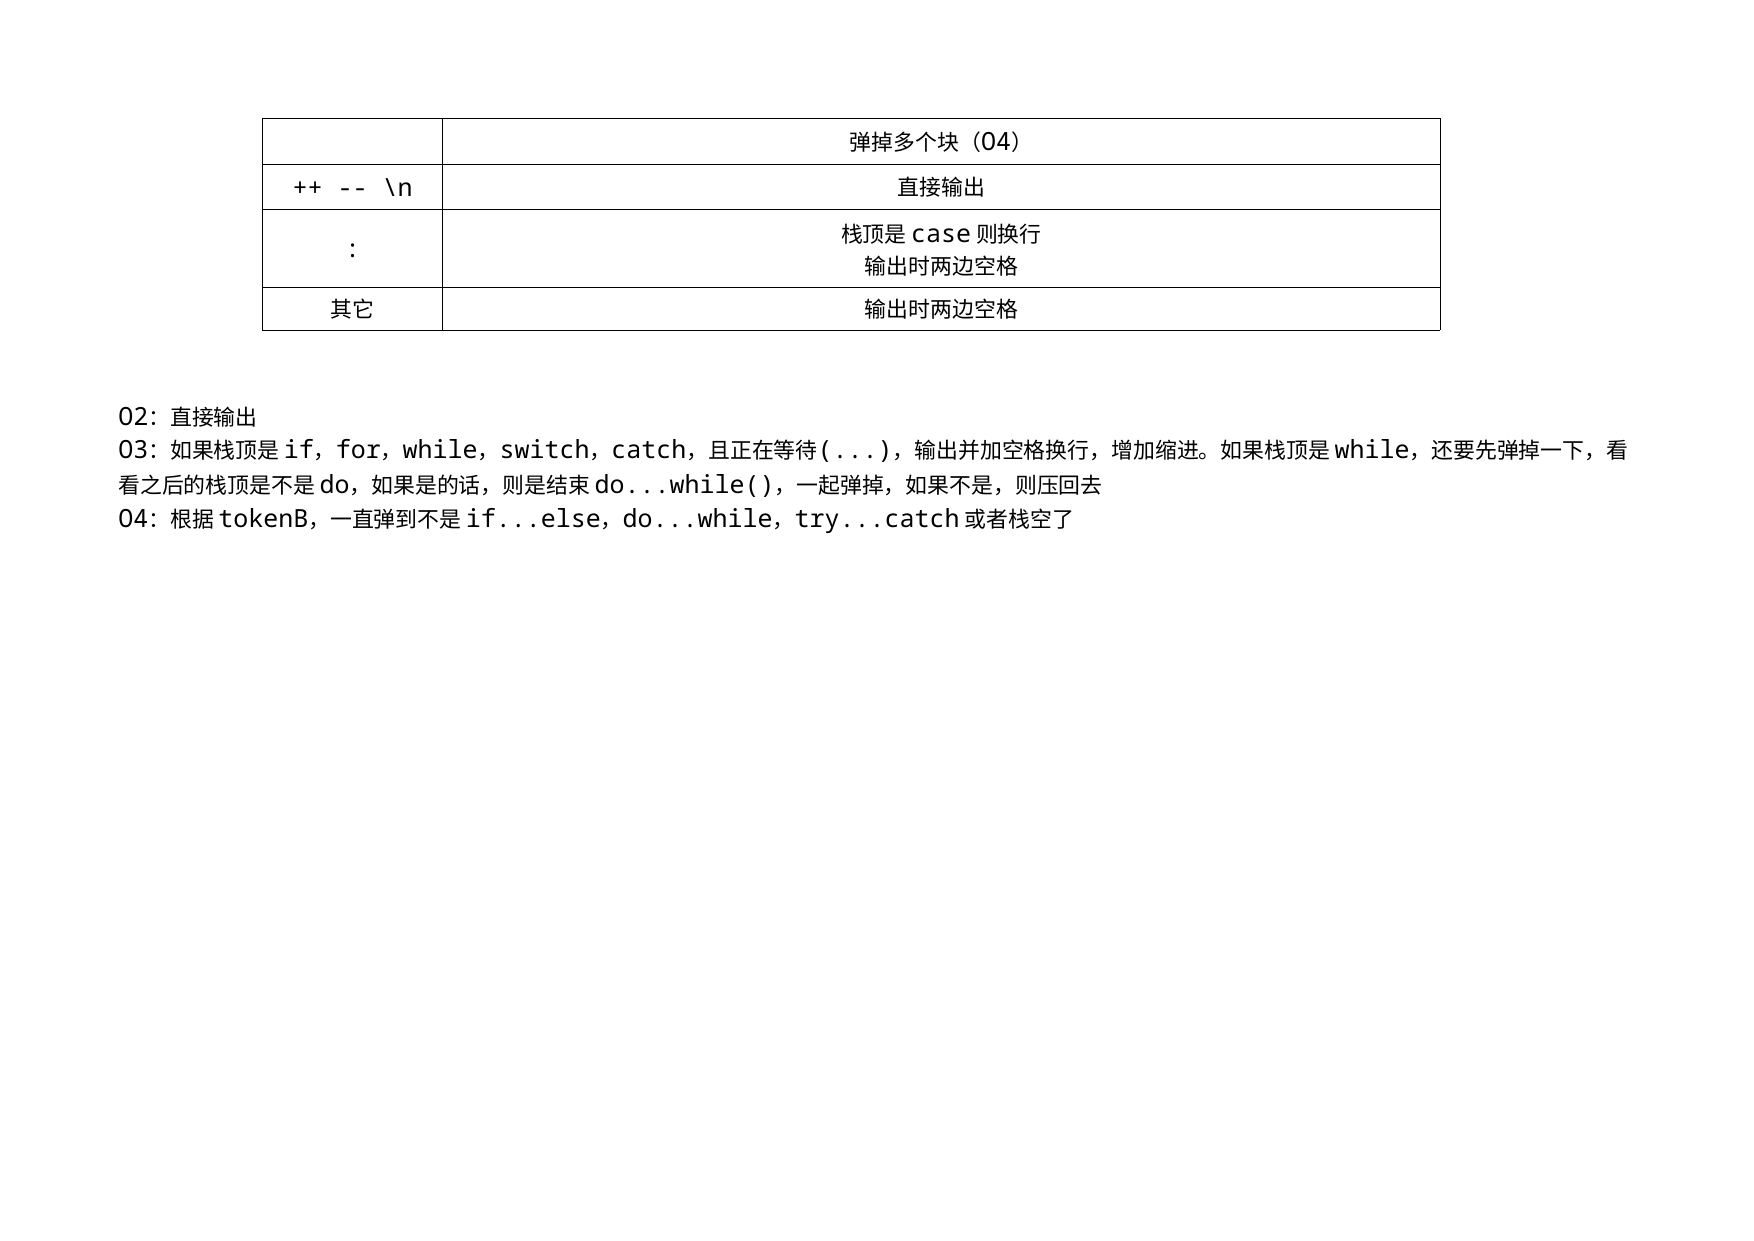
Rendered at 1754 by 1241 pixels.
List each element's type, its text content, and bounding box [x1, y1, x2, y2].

table_cell [263, 119, 442, 164]
table_cell 栈顶是case则换行 输出时两边空格 [443, 210, 1440, 287]
table_cell : [263, 210, 442, 287]
text O4：根据tokenB，一直弹到不是if...else，do...while，try...catch或者栈空了 [118, 500, 1636, 534]
table_cell 输出时两边空格 [443, 288, 1440, 330]
table_cell 直接输出 [443, 165, 1440, 209]
table_cell ++ -- \n [263, 165, 442, 209]
table_cell 其它 [263, 288, 442, 330]
text O3：如果栈顶是if，for，while，switch，catch，且正在等待(...)，输出并加空格换行，增加缩进。如果栈顶是while，还要先弹掉一下，看看之后的栈顶是不是do，如果是的话，则是结束do...while()，一起弹掉，如果不是，则压回去 [118, 432, 1636, 500]
text O2：直接输出 [118, 398, 1636, 432]
table_cell 弹掉多个块（O4） [443, 119, 1440, 164]
